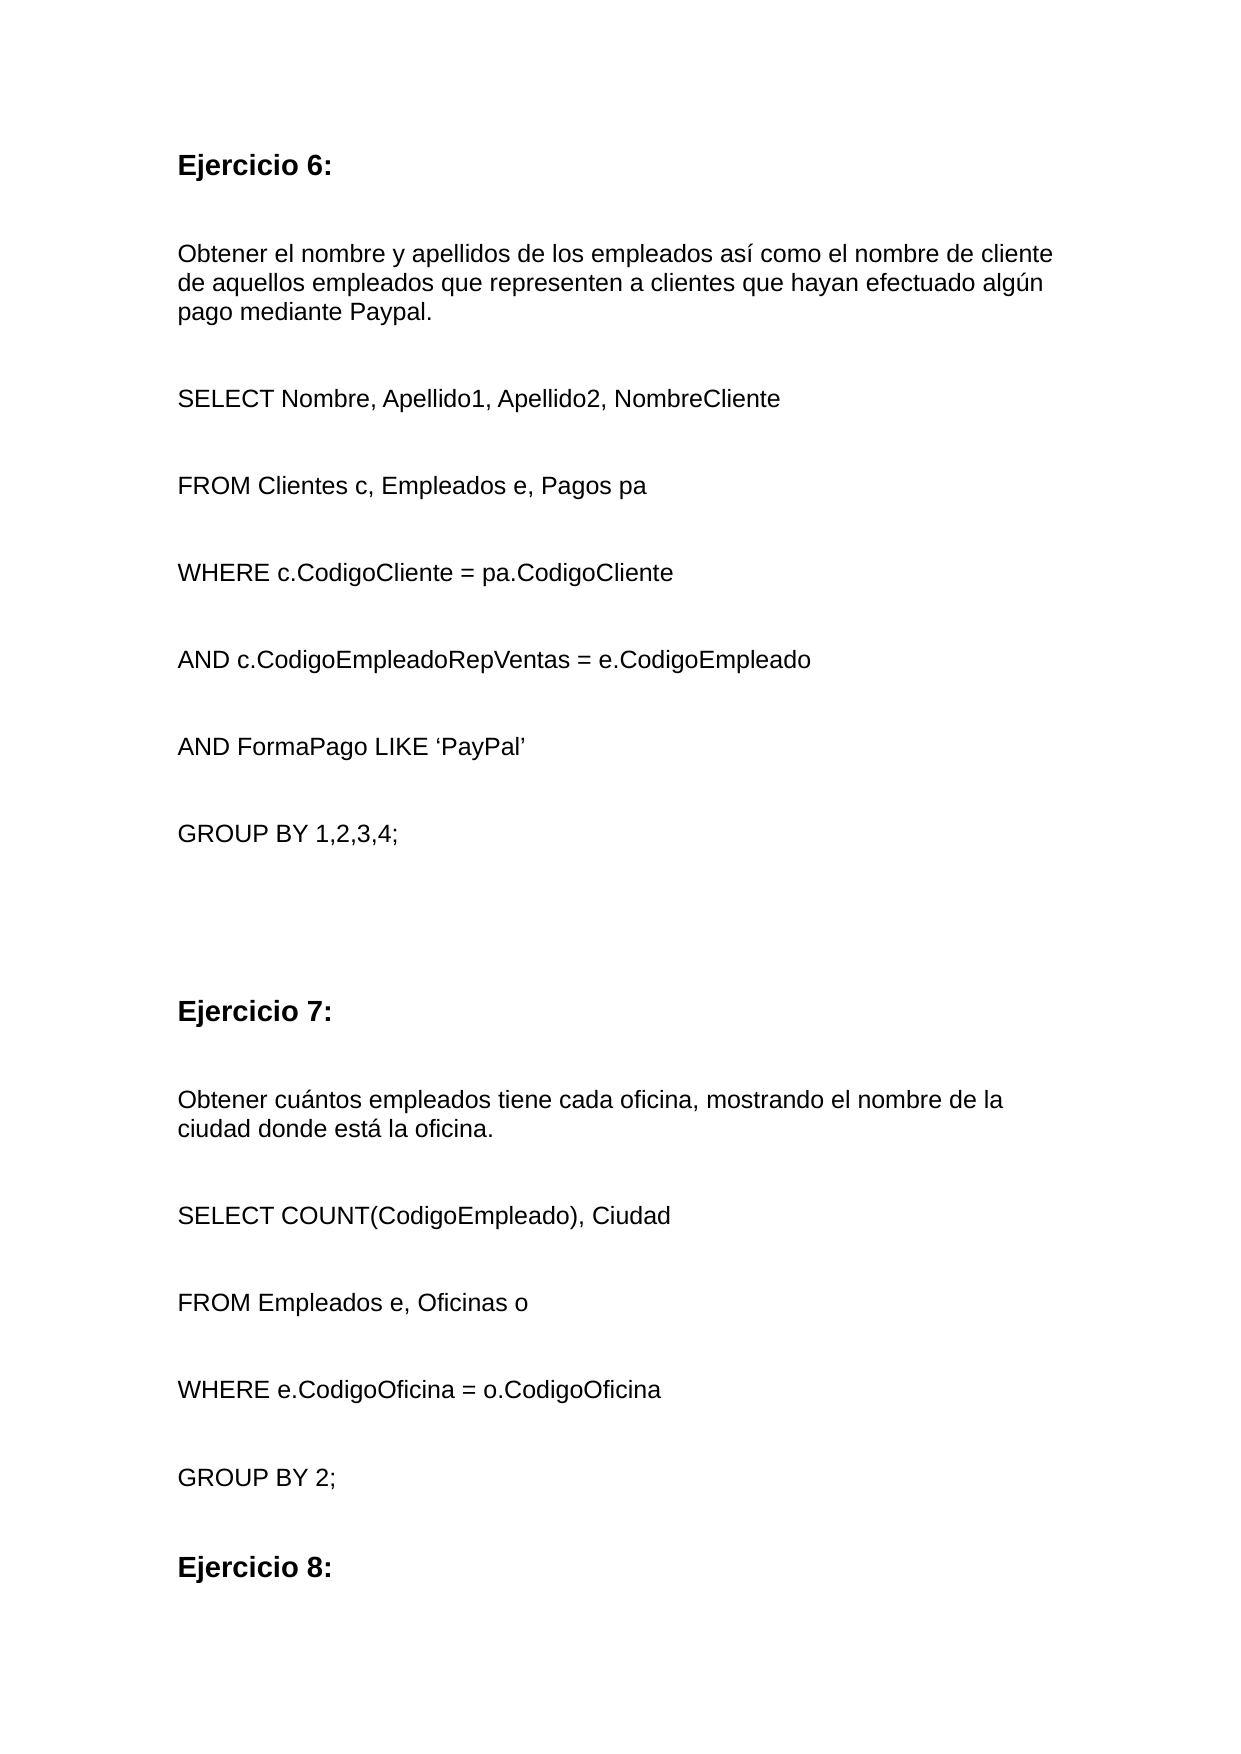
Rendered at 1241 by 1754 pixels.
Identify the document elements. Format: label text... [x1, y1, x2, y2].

text WHERE c.CodigoCliente = pa.CodigoCliente [177, 558, 1063, 587]
text AND c.CodigoEmpleadoRepVentas = e.CodigoEmpleado [177, 645, 1063, 674]
text Ejercicio 8: [177, 1550, 1063, 1583]
text AND FormaPago LIKE ‘PayPal’ [177, 732, 1063, 761]
text WHERE e.CodigoOficina = o.CodigoOficina [177, 1376, 1063, 1404]
text Ejercicio 7: [177, 994, 1063, 1027]
text GROUP BY 2; [177, 1463, 1063, 1491]
text FROM Clientes c, Empleados e, Pagos pa [177, 471, 1063, 500]
text Ejercicio 6: [177, 148, 1063, 181]
text GROUP BY 1,2,3,4; [177, 819, 1063, 848]
text Obtener el nombre y apellidos de los empleados así como el nombre de cliente de aquellos empleados que representen a clientes que hayan efectuado algún pago mediante Paypal. [177, 239, 1063, 326]
text SELECT Nombre, Apellido1, Apellido2, NombreCliente [177, 384, 1063, 413]
text SELECT COUNT(CodigoEmpleado), Ciudad [177, 1201, 1063, 1230]
text FROM Empleados e, Oficinas o [177, 1288, 1063, 1317]
text Obtener cuántos empleados tiene cada oficina, mostrando el nombre de la ciudad donde está la oficina. [177, 1086, 1063, 1143]
